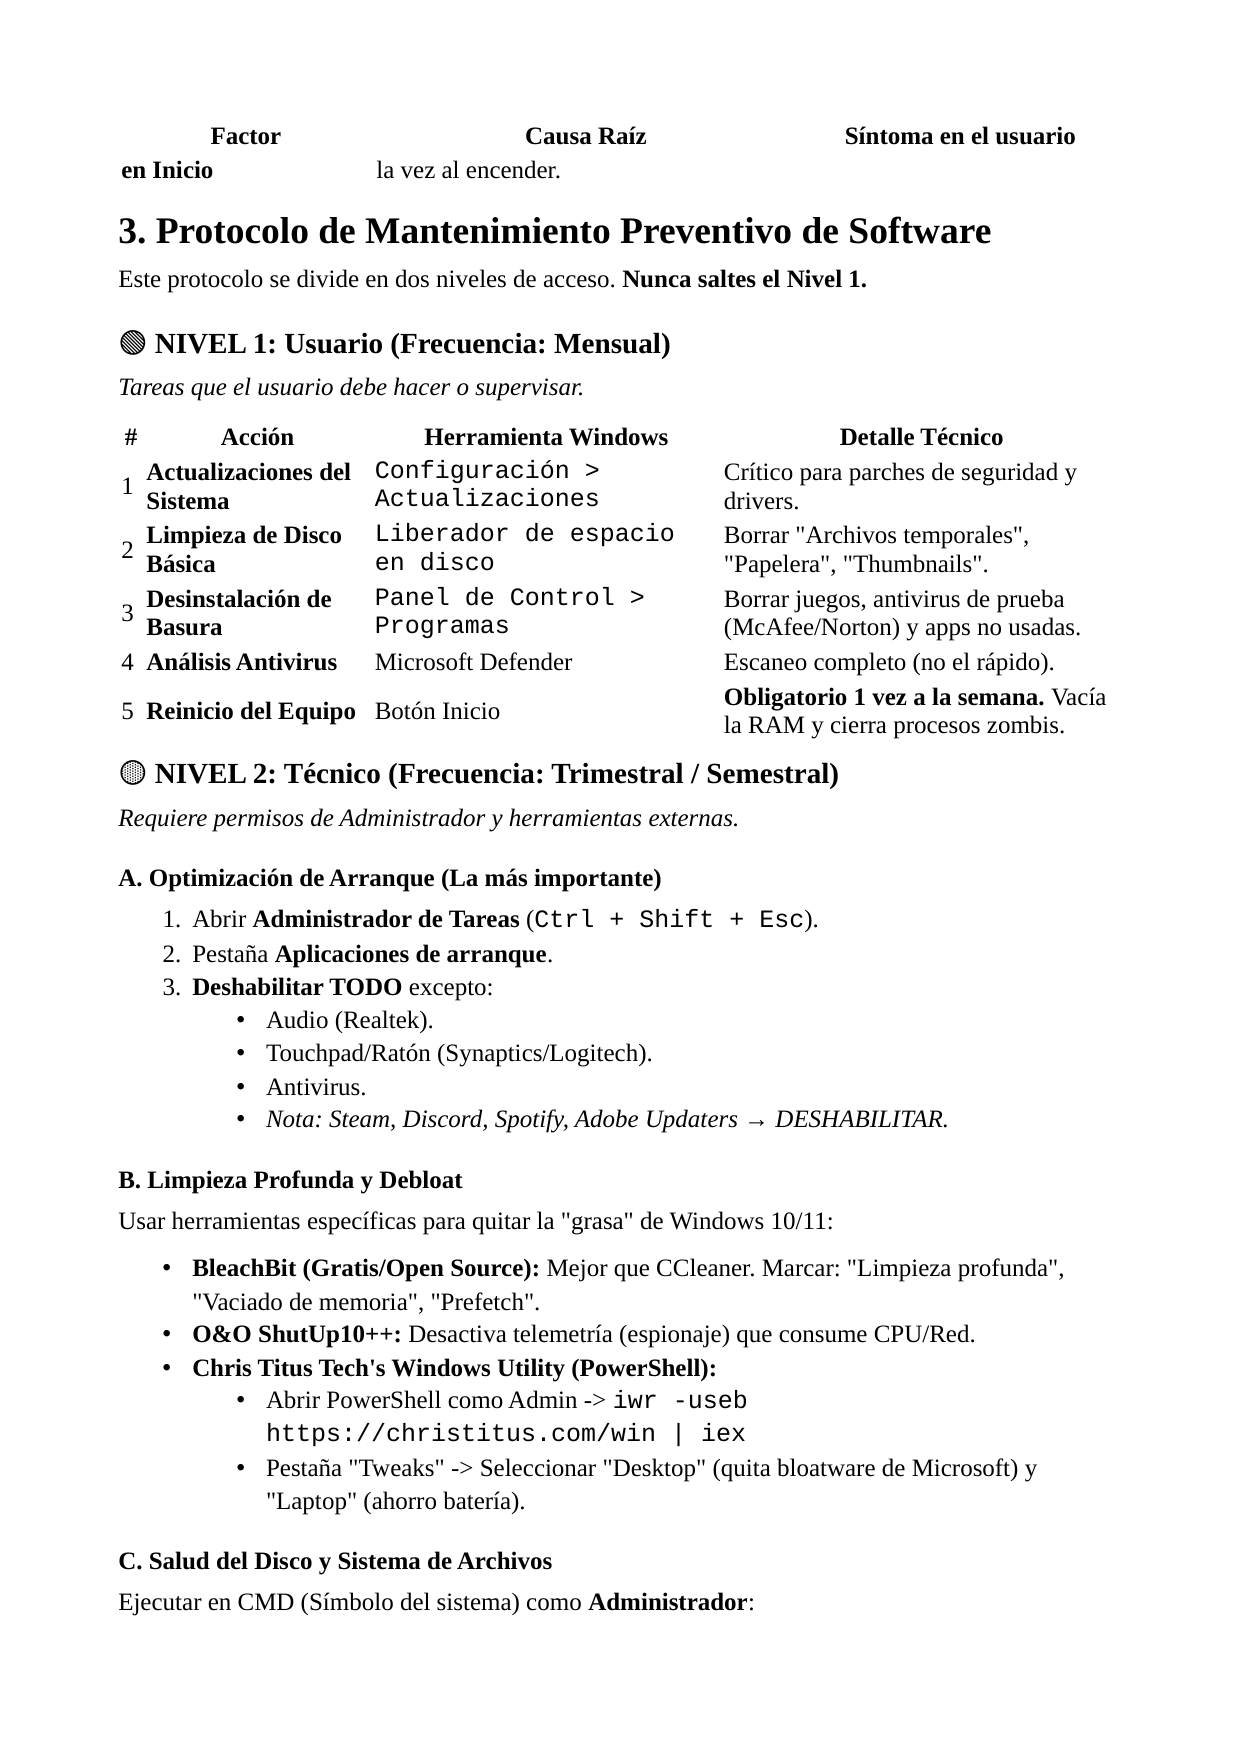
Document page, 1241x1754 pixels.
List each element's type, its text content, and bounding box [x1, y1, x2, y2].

table_header Herramienta Windows [372, 420, 721, 454]
table_cell [798, 153, 1122, 187]
list Chris Titus Tech's Windows Utility (PowerShell): [162, 1353, 1122, 1381]
subtitle B. Limpieza Profunda y Debloat [118, 1165, 1122, 1193]
list Pestaña Aplicaciones de arranque. [162, 939, 1122, 968]
table_cell Crítico para parches de seguridad y drivers. [721, 454, 1122, 517]
list BleachBit (Gratis/Open Source): Mejor que CCleaner. Marcar: "Limpieza profunda", "Vaciado de memoria", "Prefetch". [162, 1253, 1122, 1315]
table_cell Panel de Control > Programas [372, 581, 721, 644]
table_cell Configuración > Actualizaciones [372, 454, 721, 517]
table_cell Obligatorio 1 vez a la semana. Vacía la RAM y cierra procesos zombis. [721, 679, 1122, 742]
list Antivirus. [236, 1072, 1122, 1100]
table_cell Limpieza de Disco Básica [143, 518, 372, 581]
list Audio (Realtek). [236, 1006, 1122, 1034]
list Abrir PowerShell como Admin -> iwr -useb https://christitus.com/win | iex [236, 1386, 1122, 1449]
table_cell Borrar juegos, antivirus de prueba (McAfee/Norton) y apps no usadas. [721, 581, 1122, 644]
list Abrir Administrador de Tareas (Ctrl + Shift + Esc). [162, 904, 1122, 935]
subtitle 🟢 NIVEL 1: Usuario (Frecuencia: Mensual) [118, 326, 1122, 359]
table_cell Microsoft Defender [372, 644, 721, 679]
text Usar herramientas específicas para quitar la "grasa" de Windows 10/11: [118, 1206, 1122, 1235]
subtitle 3. Protocolo de Mantenimiento Preventivo de Software [118, 208, 1122, 251]
list Deshabilitar TODO excepto: [162, 972, 1122, 1001]
text Tareas que el usuario debe hacer o supervisar. [118, 372, 1122, 401]
table_cell Borrar "Archivos temporales", "Papelera", "Thumbnails". [721, 518, 1122, 581]
subtitle C. Salud del Disco y Sistema de Archivos [118, 1546, 1122, 1575]
text Requiere permisos de Administrador y herramientas externas. [118, 803, 1122, 831]
table_header Factor [118, 118, 373, 153]
text Este protocolo se divide en dos niveles de acceso. Nunca saltes el Nivel 1. [118, 264, 1122, 292]
table_header Síntoma en el usuario [798, 118, 1122, 153]
list Pestaña "Tweaks" -> Seleccionar "Desktop" (quita bloatware de Microsoft) y "Laptop" (ahorro batería). [236, 1453, 1122, 1515]
table_cell en Inicio [118, 153, 373, 187]
table_cell 4 [118, 644, 143, 679]
list Touchpad/Ratón (Synaptics/Logitech). [236, 1038, 1122, 1067]
table_header Detalle Técnico [721, 420, 1122, 454]
list O&O ShutUp10++: Desactiva telemetría (espionaje) que consume CPU/Red. [162, 1319, 1122, 1348]
table_cell Actualizaciones del Sistema [143, 454, 372, 517]
subtitle 🟡 NIVEL 2: Técnico (Frecuencia: Trimestral / Semestral) [118, 757, 1122, 790]
table_cell 5 [118, 679, 143, 742]
table_cell Botón Inicio [372, 679, 721, 742]
subtitle A. Optimización de Arranque (La más importante) [118, 863, 1122, 892]
list Nota: Steam, Discord, Spotify, Adobe Updaters → DESHABILITAR. [236, 1104, 1122, 1133]
table_cell Desinstalación de Basura [143, 581, 372, 644]
table_cell Liberador de espacio en disco [372, 518, 721, 581]
table_cell Análisis Antivirus [143, 644, 372, 679]
table_cell Reinicio del Equipo [143, 679, 372, 742]
table_cell 3 [118, 581, 143, 644]
table_header # [118, 420, 143, 454]
text Ejecutar en CMD (Símbolo del sistema) como Administrador: [118, 1587, 1122, 1616]
table_header Causa Raíz [373, 118, 798, 153]
table_cell 1 [118, 454, 143, 517]
table_cell Escaneo completo (no el rápido). [721, 644, 1122, 679]
table_cell 2 [118, 518, 143, 581]
table_cell la vez al encender. [373, 153, 798, 187]
table_header Acción [143, 420, 372, 454]
